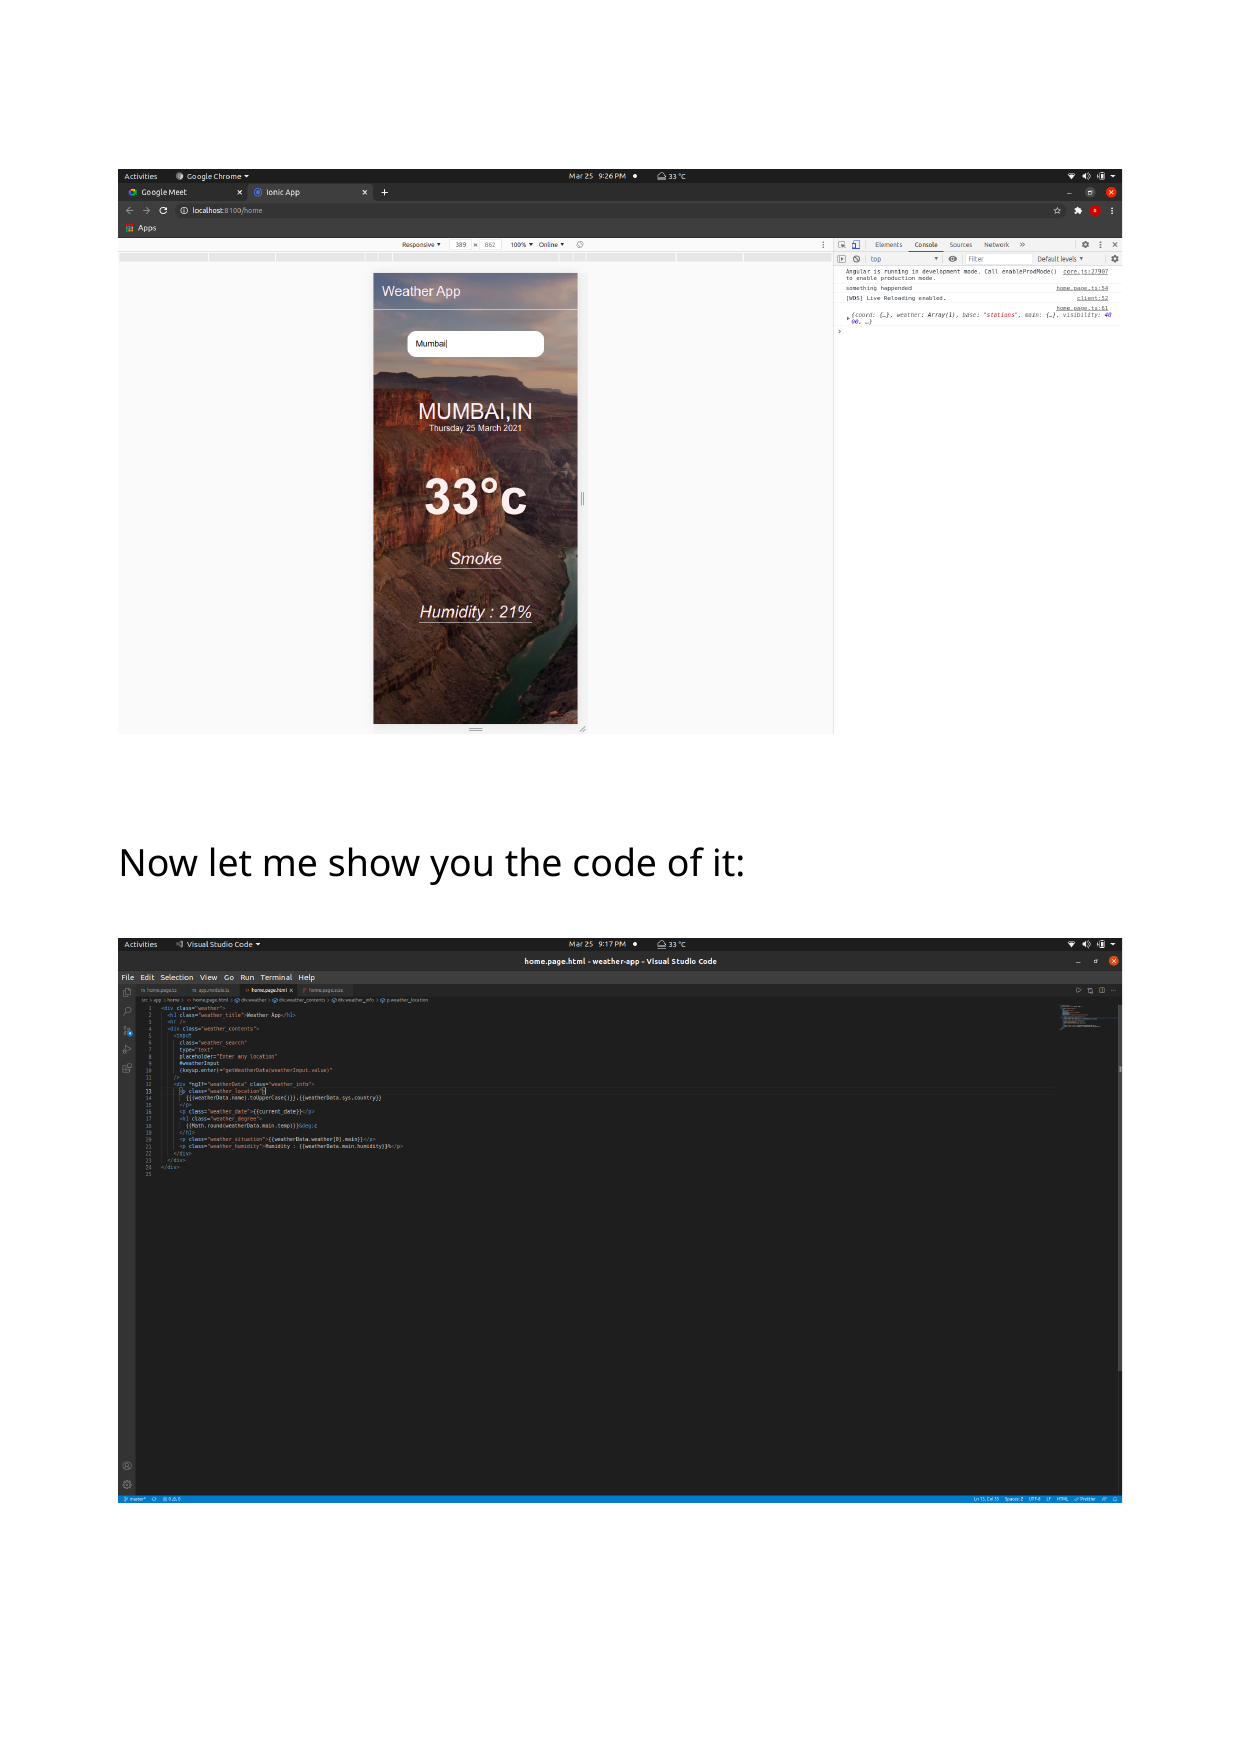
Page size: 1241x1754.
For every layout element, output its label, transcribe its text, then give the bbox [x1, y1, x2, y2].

picture [118, 938, 1123, 1503]
text Now let me show you the code of it: [118, 836, 1122, 887]
picture [118, 169, 1123, 734]
